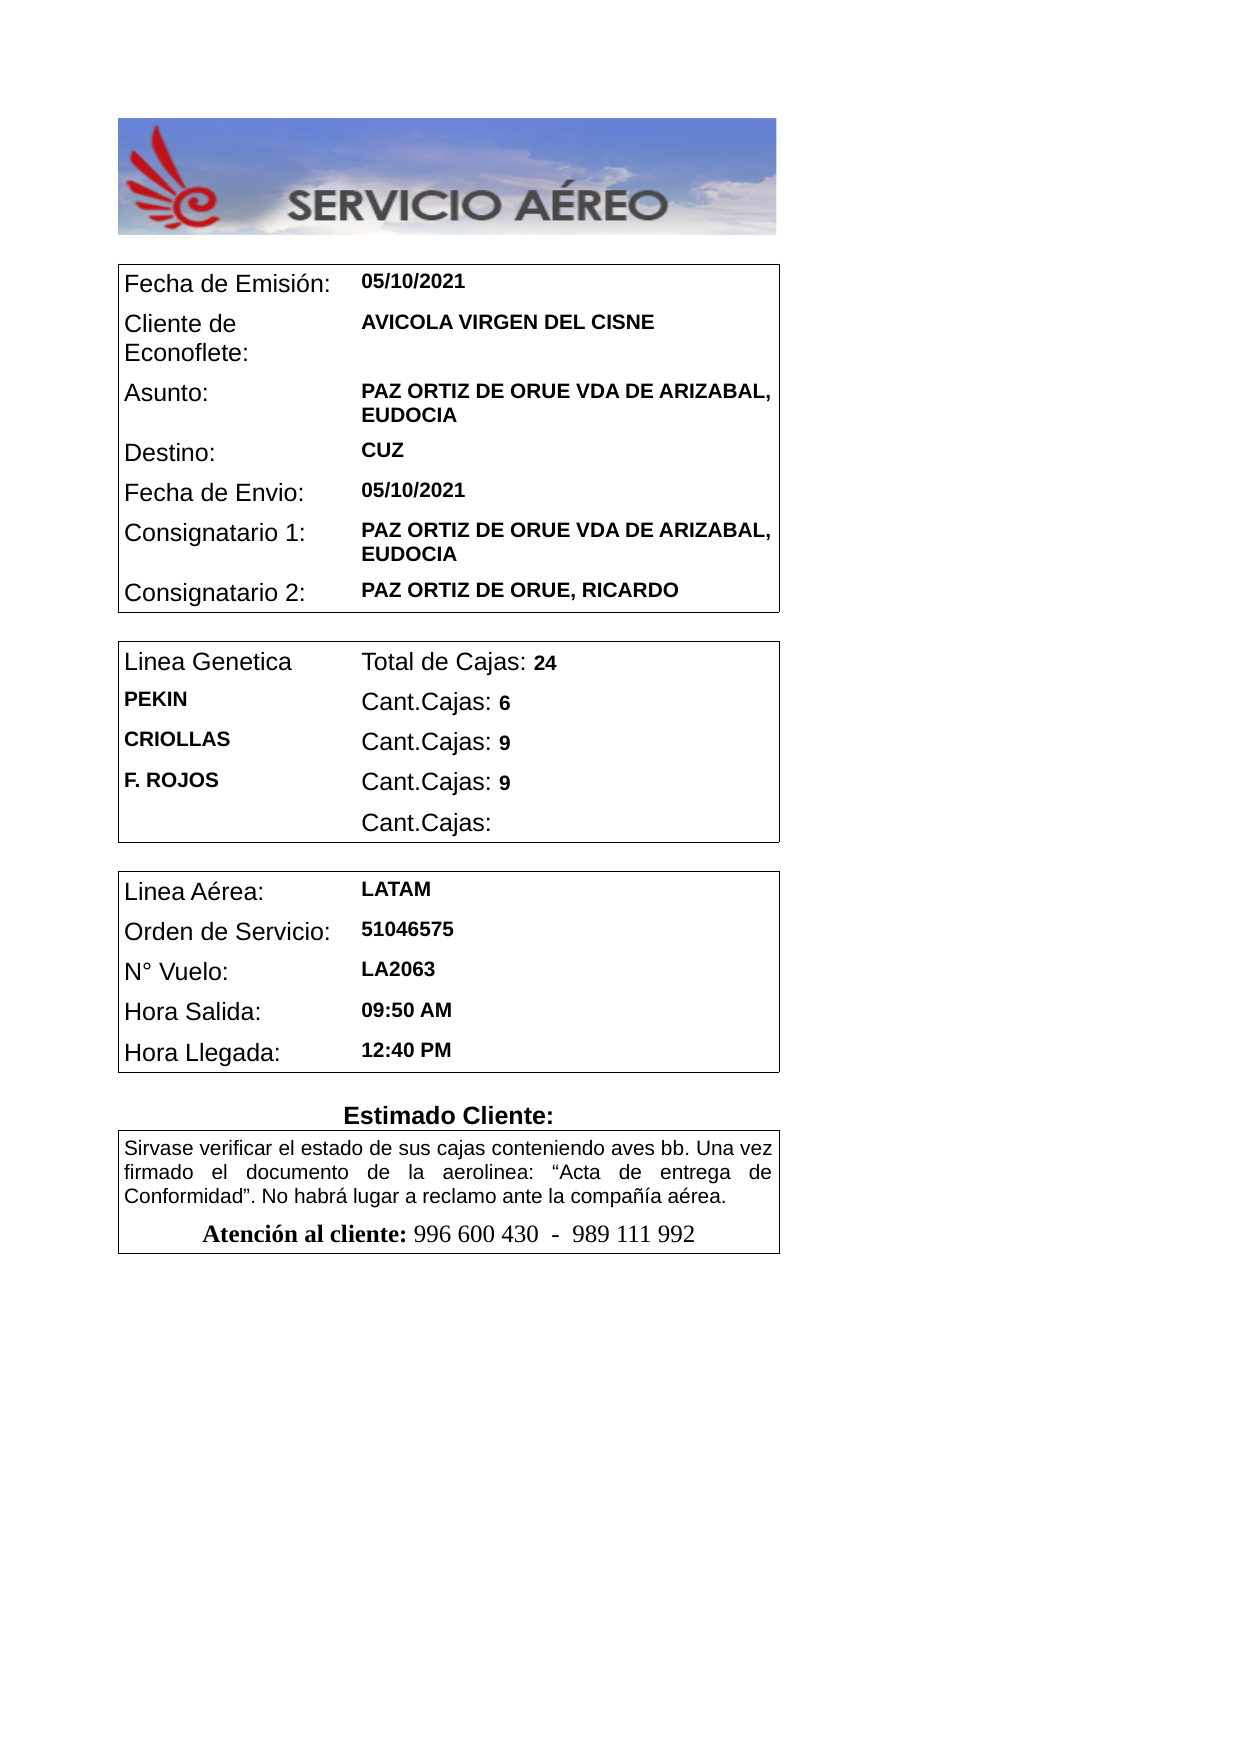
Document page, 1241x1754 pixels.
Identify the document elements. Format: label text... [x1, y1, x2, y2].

table_cell Orden de Servicio: [119, 911, 356, 951]
table_cell Linea Aérea: [119, 872, 356, 911]
table_cell F. ROJOS [119, 762, 356, 802]
table_cell [118, 843, 356, 871]
table_cell Hora Llegada: [119, 1032, 356, 1072]
table_cell 12:40 PM [356, 1032, 779, 1072]
table_cell Consignatario 1: [119, 513, 356, 572]
table_cell Sirvase verificar el estado de sus cajas conteniendo aves bb. Una vez firmado el documento de la aerolinea: “Acta de entrega de Conformidad”. No habrá lugar a reclamo ante la compañía aérea. [119, 1131, 779, 1213]
table_cell PAZ ORTIZ DE ORUE VDA DE ARIZABAL, EUDOCIA [356, 513, 779, 572]
table_cell Atención al cliente: 996 600 430 - 989 111 992 [119, 1213, 779, 1253]
table_cell 05/10/2021 [356, 472, 779, 512]
table_cell Total de Cajas: 24 [356, 642, 779, 681]
table_cell Estimado Cliente: [118, 1073, 779, 1130]
table_cell LATAM [356, 872, 779, 911]
table_cell Destino: [119, 432, 356, 472]
table_cell Cant.Cajas: 9 [356, 762, 779, 802]
table_cell PAZ ORTIZ DE ORUE, RICARDO [356, 572, 779, 612]
table_cell [119, 802, 356, 842]
table_cell 09:50 AM [356, 992, 779, 1032]
table_cell PEKIN [119, 681, 356, 721]
table_header 05/10/2021 [356, 265, 779, 304]
table_cell N° Vuelo: [119, 951, 356, 992]
table_cell LA2063 [356, 951, 779, 992]
table_cell Cliente de Econoflete: [119, 304, 356, 373]
table_cell Hora Salida: [119, 992, 356, 1032]
table_cell AVICOLA VIRGEN DEL CISNE [356, 304, 779, 373]
table_cell Consignatario 2: [119, 572, 356, 612]
table_header Fecha de Emisión: [119, 265, 356, 304]
picture [118, 118, 777, 235]
table_cell Asunto: [119, 373, 356, 432]
table_cell Cant.Cajas: [356, 802, 779, 842]
table_cell PAZ ORTIZ DE ORUE VDA DE ARIZABAL, EUDOCIA [356, 373, 779, 432]
table_cell [356, 843, 779, 871]
table_cell Cant.Cajas: 6 [356, 681, 779, 721]
table_cell CUZ [356, 432, 779, 472]
table_cell 51046575 [356, 911, 779, 951]
table_cell [356, 613, 779, 641]
table_cell Linea Genetica [119, 642, 356, 681]
table_cell Fecha de Envio: [119, 472, 356, 512]
table_cell [118, 613, 356, 641]
table_cell Cant.Cajas: 9 [356, 721, 779, 762]
table_cell CRIOLLAS [119, 721, 356, 762]
